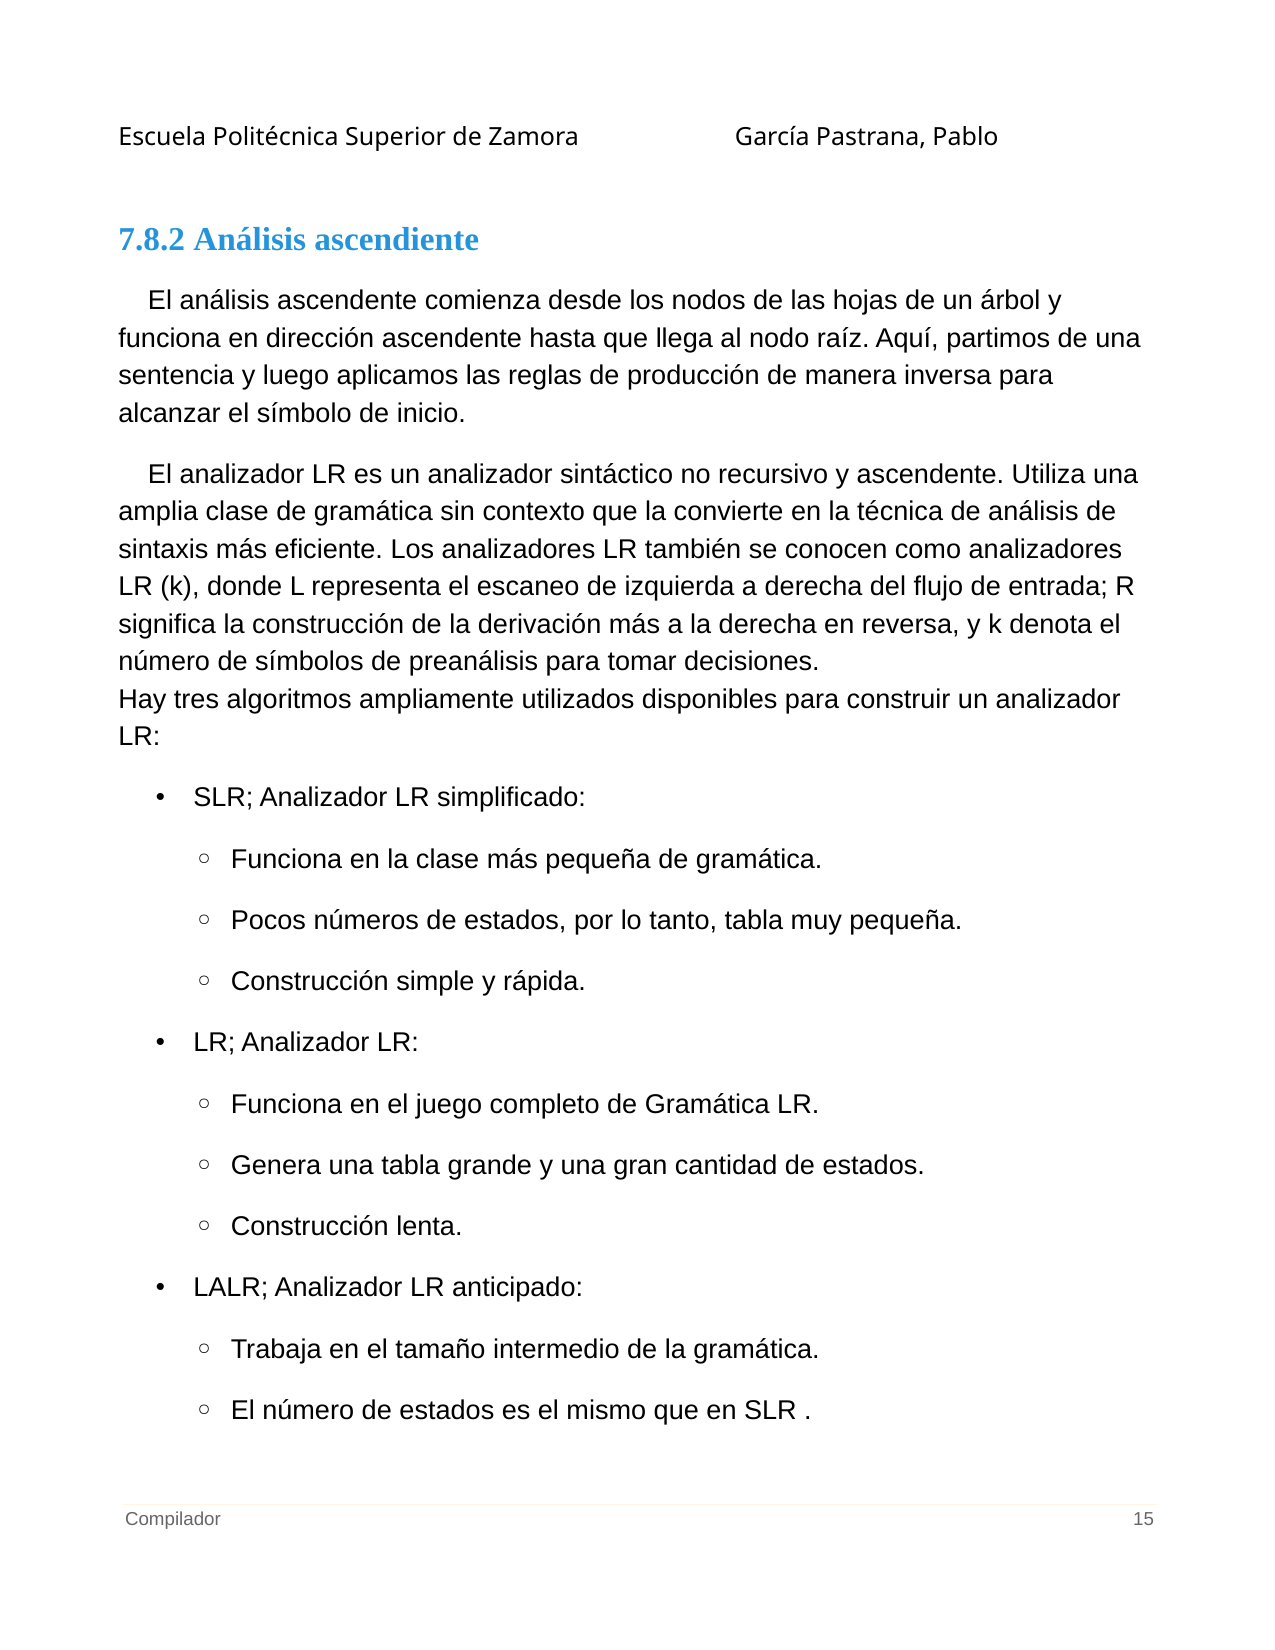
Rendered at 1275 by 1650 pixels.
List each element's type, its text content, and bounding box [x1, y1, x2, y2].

list El número de estados es el mismo que en SLR . [193, 1394, 1157, 1425]
list Trabaja en el tamaño intermedio de la gramática. [193, 1333, 1157, 1364]
list Pocos números de estados, por lo tanto, tabla muy pequeña. [193, 904, 1157, 935]
text El análisis ascendente comienza desde los nodos de las hojas de un árbol y funciona en dirección ascendente hasta que llega al nodo raíz. Aquí, partimos de una sentencia y luego aplicamos las reglas de producción de manera inversa para alcanzar el símbolo de inicio. [118, 284, 1157, 428]
text El analizador LR es un analizador sintáctico no recursivo y ascendente. Utiliza una amplia clase de gramática sin contexto que la convierte en la técnica de análisis de sintaxis más eficiente. Los analizadores LR también se conocen como analizadores LR (k), donde L representa el escaneo de izquierda a derecha del flujo de entrada; R significa la construcción de la derivación más a la derecha en reversa, y k denota el número de símbolos de preanálisis para tomar decisiones. Hay tres algoritmos ampliamente utilizados disponibles para construir un analizador LR: [118, 458, 1157, 751]
list LALR; Analizador LR anticipado: [156, 1271, 1157, 1303]
list Funciona en la clase más pequeña de gramática. [193, 843, 1157, 874]
list LR; Analizador LR: [156, 1026, 1157, 1058]
list SLR; Analizador LR simplificado: [156, 781, 1157, 813]
list Genera una tabla grande y una gran cantidad de estados. [193, 1149, 1157, 1180]
list Construcción simple y rápida. [193, 965, 1157, 996]
list Funciona en el juego completo de Gramática LR. [193, 1088, 1157, 1119]
list Construcción lenta. [193, 1210, 1157, 1241]
subtitle Análisis ascendiente [118, 220, 1157, 258]
